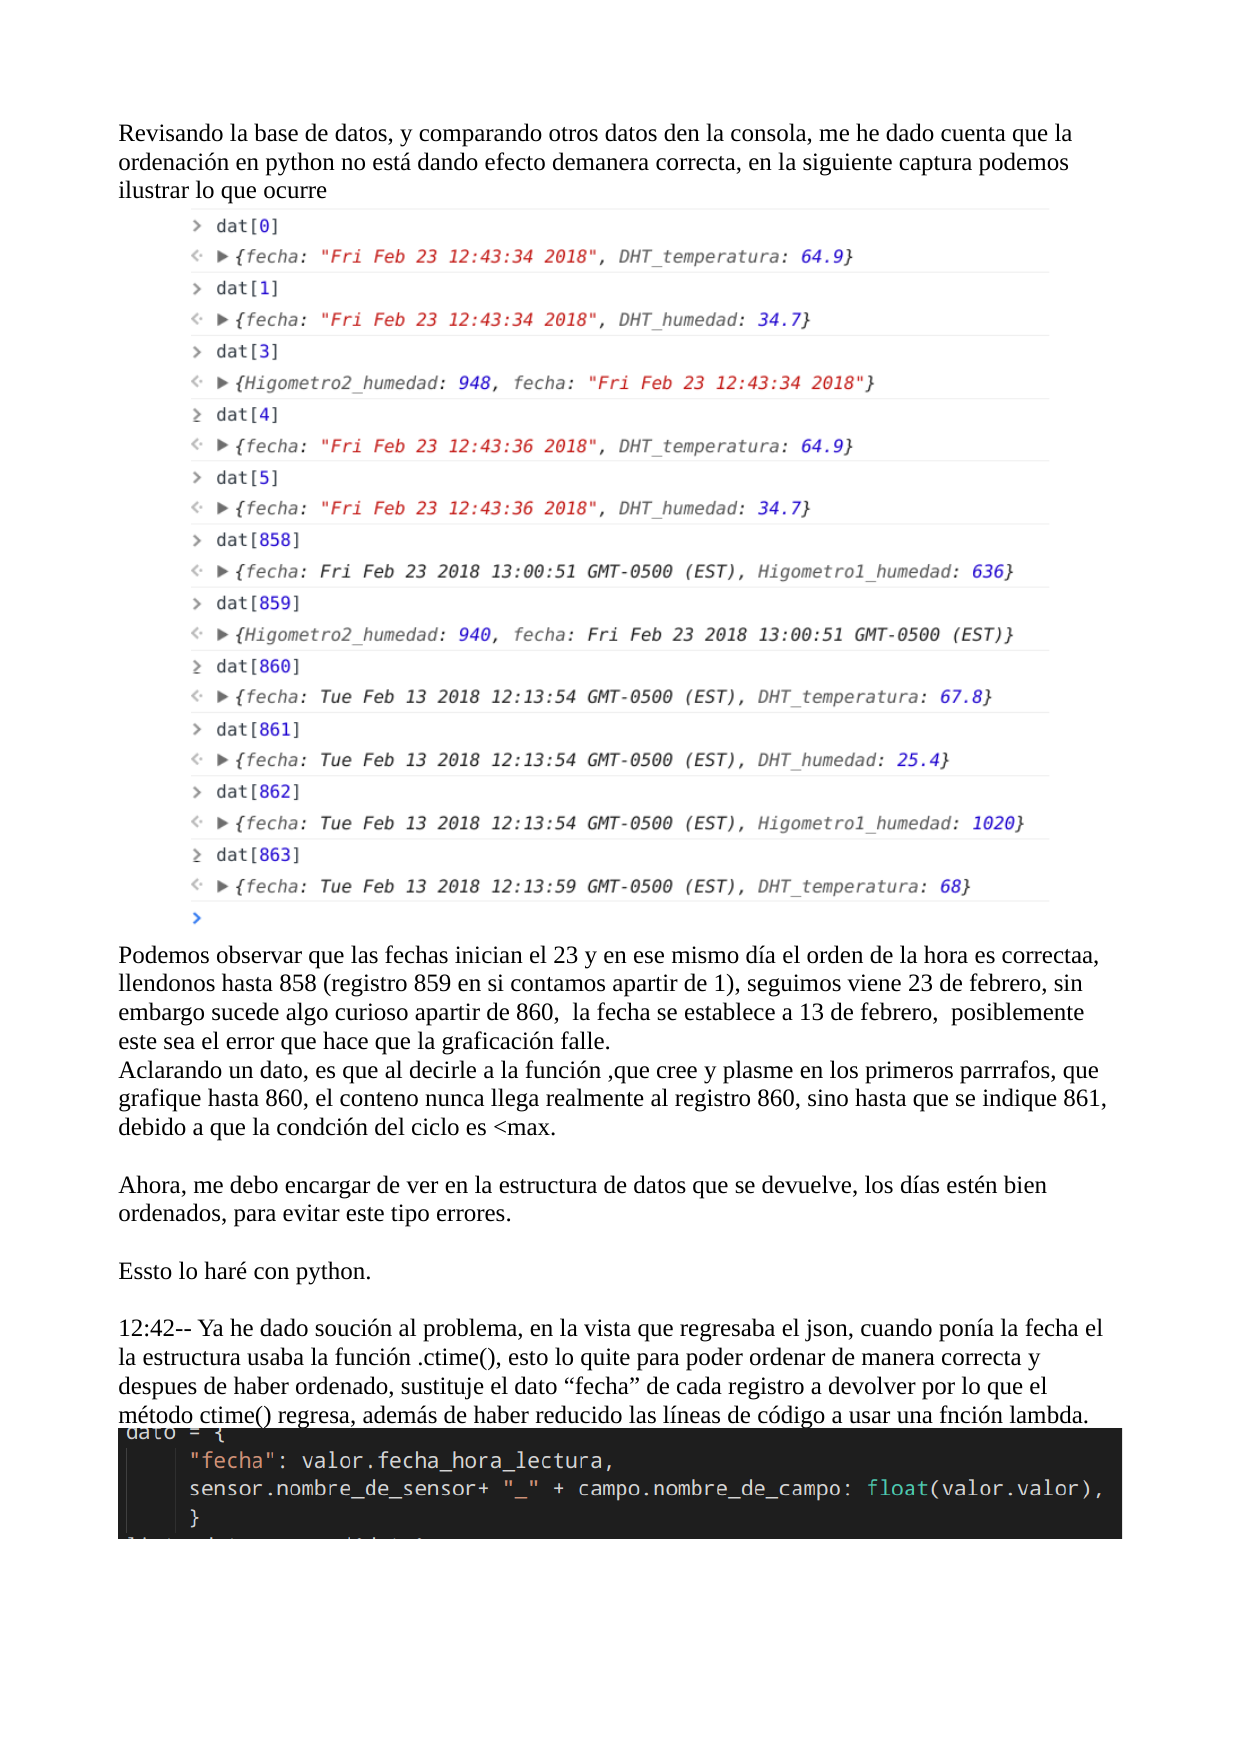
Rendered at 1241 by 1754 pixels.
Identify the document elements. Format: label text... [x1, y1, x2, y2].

text Revisando la base de datos, y comparando otros datos den la consola, me he dado cuenta que la ordenación en python no está dando efecto demanera correcta, en la siguiente captura podemos ilustrar lo que ocurre [118, 118, 1122, 204]
text 12:42-- Ya he dado soución al problema, en la vista que regresaba el json, cuando ponía la fecha el la estructura usaba la función .ctime(), esto lo quite para poder ordenar de manera correcta y despues de haber ordenado, sustituje el dato “fecha” de cada registro a devolver por lo que el método ctime() regresa, además de haber reducido las líneas de código a usar una fnción lambda. [118, 1313, 1122, 1428]
text Podemos observar que las fechas inician el 23 y en ese mismo día el orden de la hora es correctaa, llendonos hasta 858 (registro 859 en si contamos apartir de 1), seguimos viene 23 de febrero, sin embargo sucede algo curioso apartir de 860, la fecha se establece a 13 de febrero, posiblemente este sea el error que hace que la graficación falle. [118, 204, 1122, 1055]
text Aclarando un dato, es que al decirle a la función ,que cree y plasme en los primeros parrrafos, que grafique hasta 860, el conteno nunca llega realmente al registro 860, sino hasta que se indique 861, debido a que la condción del ciclo es <max. [118, 1055, 1122, 1141]
picture [118, 1428, 1123, 1539]
picture [191, 204, 1050, 940]
text Essto lo haré con python. [118, 1256, 1122, 1285]
text Ahora, me debo encargar de ver en la estructura de datos que se devuelve, los días estén bien ordenados, para evitar este tipo errores. [118, 1170, 1122, 1227]
